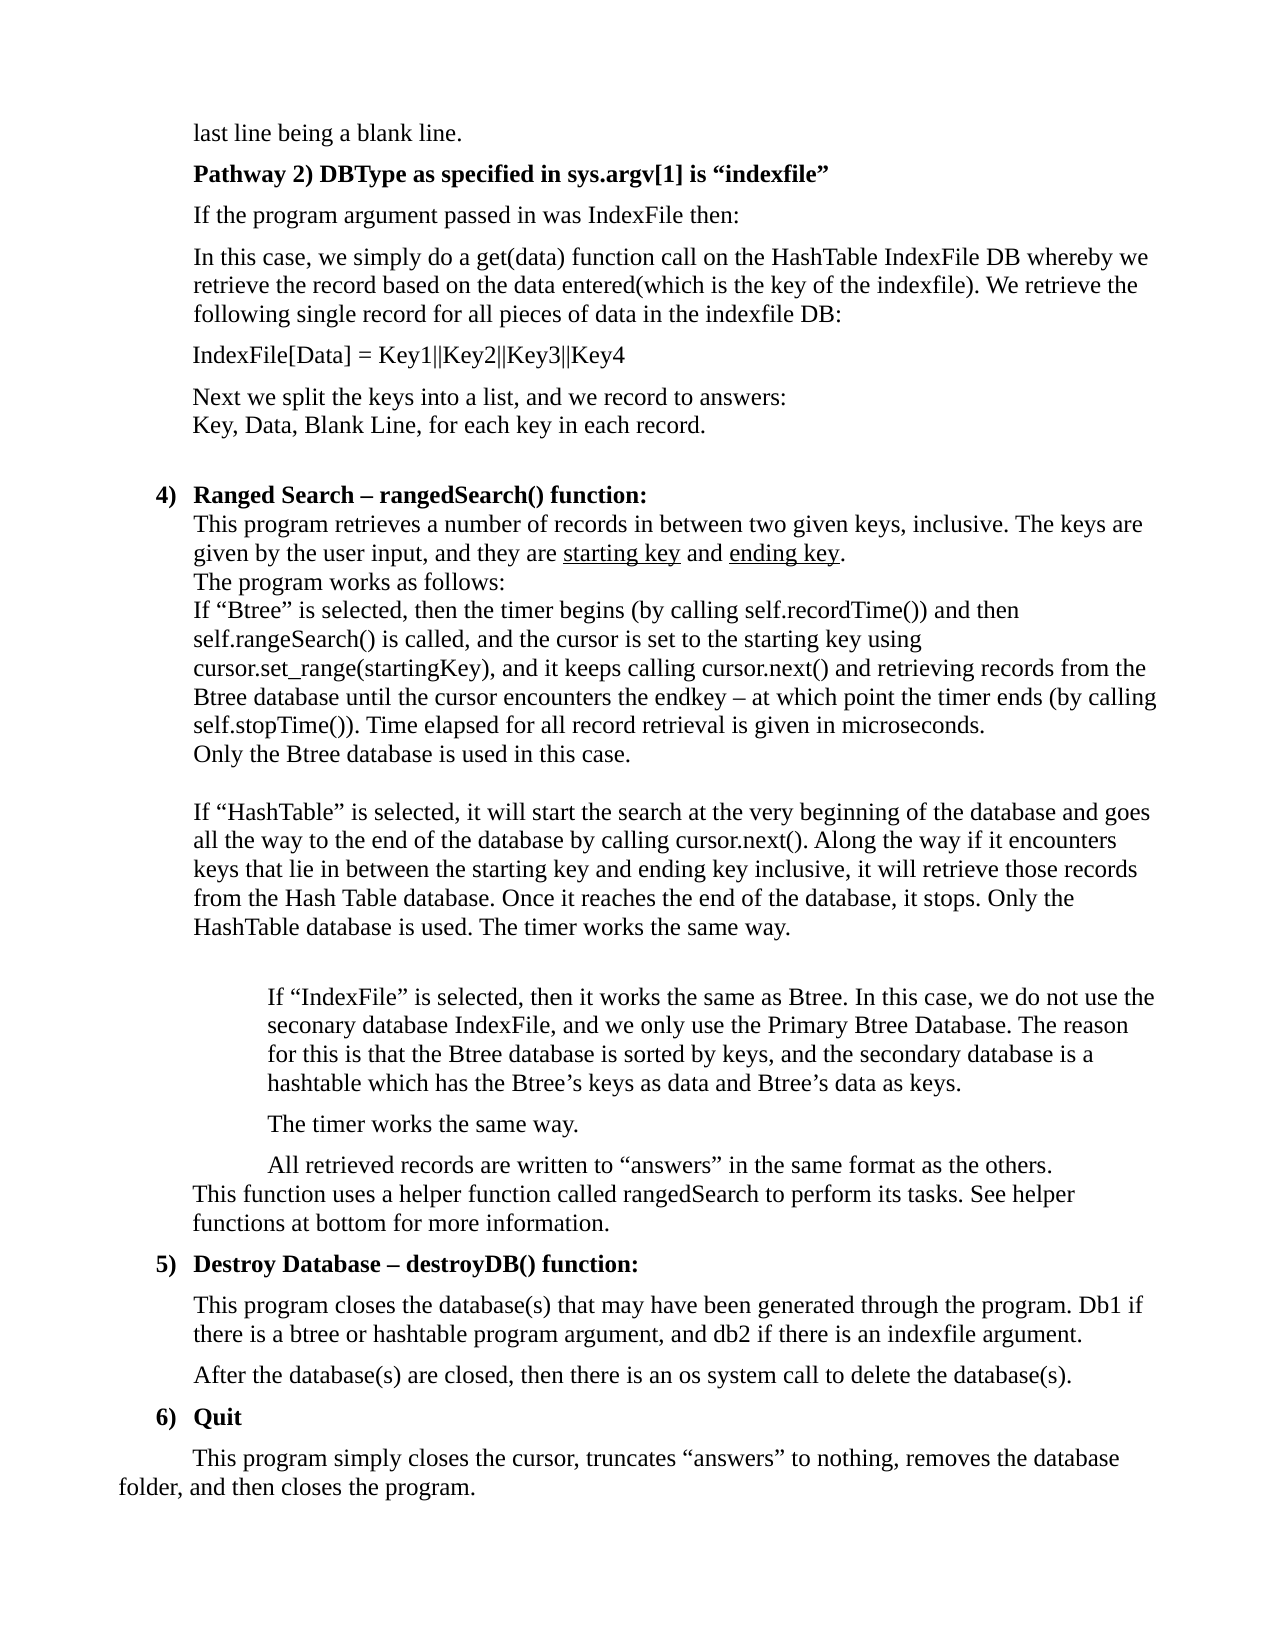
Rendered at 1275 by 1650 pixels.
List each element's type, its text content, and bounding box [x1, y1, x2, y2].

list In this case, we simply do a get(data) function call on the HashTable IndexFile DB whereby we retrieve the record based on the data entered(which is the key of the indexfile). We retrieve the following single record for all pieces of data in the indexfile DB: [156, 242, 1157, 328]
list After the database(s) are closed, then there is an os system call to delete the database(s). [156, 1361, 1157, 1389]
list last line being a blank line. [156, 118, 1157, 147]
list If “Btree” is selected, then the timer begins (by calling self.recordTime()) and then self.rangeSearch() is called, and the cursor is set to the starting key using cursor.set_range(startingKey), and it keeps calling cursor.next() and retrieving records from the Btree database until the cursor encounters the endkey – at which point the timer ends (by calling self.stopTime()). Time elapsed for all record retrieval is given in microseconds. [156, 596, 1157, 739]
list If “IndexFile” is selected, then it works the same as Btree. In this case, we do not use the seconary database IndexFile, and we only use the Primary Btree Database. The reason for this is that the Btree database is sorted by keys, and the secondary database is a hashtable which has the Btree’s keys as data and Btree’s data as keys. [156, 982, 1157, 1097]
list All retrieved records are written to “answers” in the same format as the others. [156, 1151, 1157, 1179]
list If the program argument passed in was IndexFile then: [156, 201, 1157, 229]
list The timer works the same way. [156, 1109, 1157, 1138]
text IndexFile[Data] = Key1||Key2||Key3||Key4 [118, 341, 1157, 369]
list If “HashTable” is selected, it will start the search at the very beginning of the database and goes all the way to the end of the database by calling cursor.next(). Along the way if it encounters keys that lie in between the starting key and ending key inclusive, it will retrieve those records from the Hash Table database. Once it reaches the end of the database, it stops. Only the HashTable database is used. The timer works the same way. [156, 797, 1157, 941]
list Only the Btree database is used in this case. [156, 739, 1157, 768]
list This program closes the database(s) that may have been generated through the program. Db1 if there is a btree or hashtable program argument, and db2 if there is an indexfile argument. [156, 1291, 1157, 1348]
text This function uses a helper function called rangedSearch to perform its tasks. See helper functions at bottom for more information. [118, 1179, 1157, 1237]
text This program simply closes the cursor, truncates “answers” to nothing, removes the database folder, and then closes the program. [118, 1443, 1157, 1501]
list Ranged Search – rangedSearch() function: [156, 481, 1157, 509]
list Destroy Database – destroyDB() function: [156, 1249, 1157, 1278]
list The program works as follows: [156, 567, 1157, 596]
text Next we split the keys into a list, and we record to answers: Key, Data, Blank Line, for each key in each record. [118, 382, 1157, 439]
list Quit [156, 1402, 1157, 1431]
list This program retrieves a number of records in between two given keys, inclusive. The keys are given by the user input, and they are starting key and ending key. [156, 509, 1157, 567]
list Pathway 2) DBType as specified in sys.argv[1] is “indexfile” [156, 159, 1157, 188]
